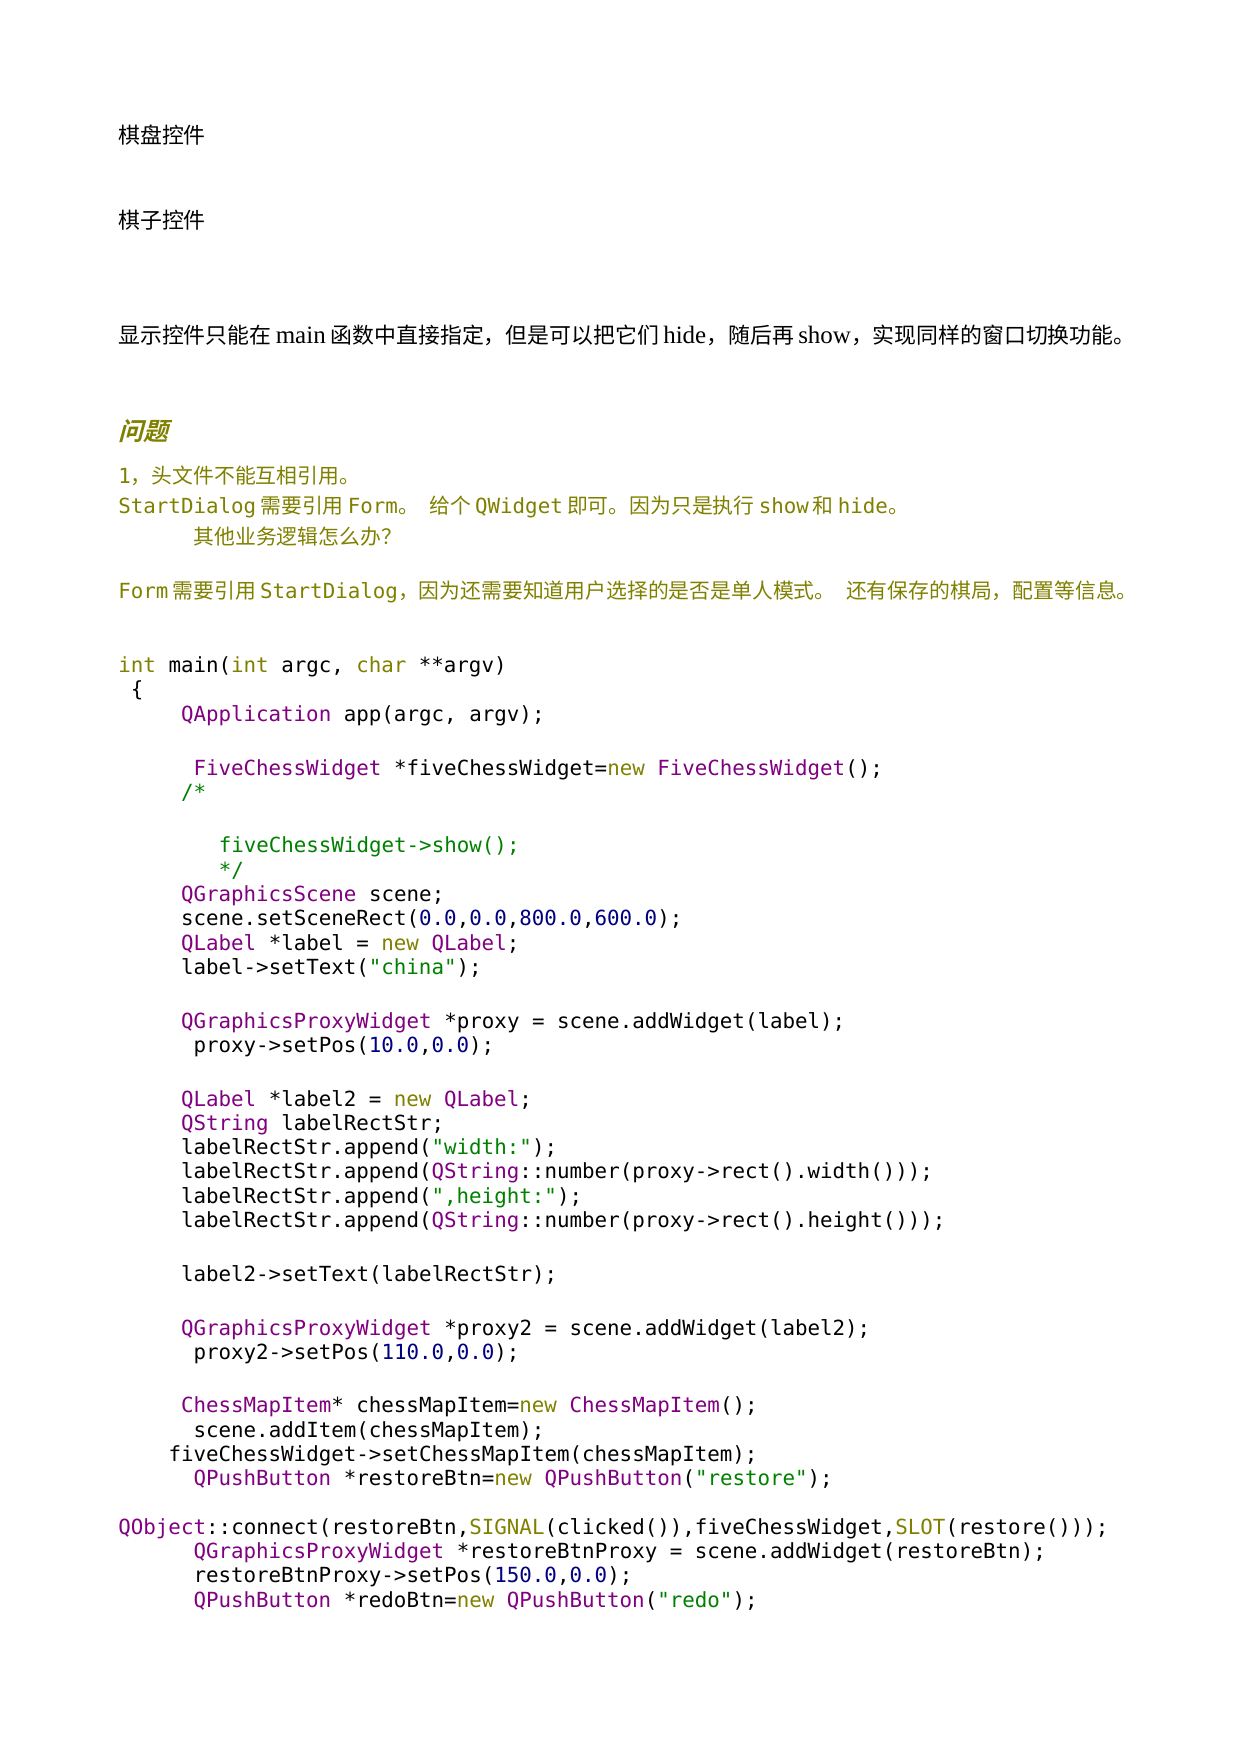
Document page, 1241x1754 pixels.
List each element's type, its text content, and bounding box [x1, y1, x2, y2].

text fiveChessWidget->show(); [118, 833, 1122, 858]
text ChessMapItem* chessMapItem=new ChessMapItem(); [118, 1393, 1122, 1418]
text labelRectStr.append(QString::number(proxy->rect().width())); [118, 1159, 1122, 1184]
text Form需要引用StartDialog，因为还需要知道用户选择的是否是单人模式。 还有保存的棋局，配置等信息。 [118, 574, 1122, 605]
text 显示控件只能在main函数中直接指定，但是可以把它们hide，随后再show，实现同样的窗口切换功能。 [118, 318, 1122, 349]
text QLabel *label = new QLabel; [118, 931, 1122, 955]
text QGraphicsProxyWidget *proxy2 = scene.addWidget(label2); [118, 1316, 1122, 1340]
text labelRectStr.append(QString::number(proxy->rect().height())); [118, 1208, 1122, 1232]
text QGraphicsScene scene; [118, 882, 1122, 906]
text QObject::connect(restoreBtn,SIGNAL(clicked()),fiveChessWidget,SLOT(restore())); [118, 1491, 1122, 1539]
text { [118, 677, 1122, 702]
text label2->setText(labelRectStr); [118, 1262, 1122, 1286]
text 棋子控件 [118, 203, 1122, 235]
text labelRectStr.append(",height:"); [118, 1184, 1122, 1208]
text QGraphicsProxyWidget *restoreBtnProxy = scene.addWidget(restoreBtn); [118, 1539, 1122, 1563]
text label->setText("china"); [118, 955, 1122, 979]
text 其他业务逻辑怎么办？ [118, 520, 1122, 550]
text QApplication app(argc, argv); [118, 702, 1122, 726]
text QPushButton *redoBtn=new QPushButton("redo"); [118, 1588, 1122, 1612]
text /* [118, 780, 1122, 804]
text proxy2->setPos(110.0,0.0); [118, 1340, 1122, 1364]
text int main(int argc, char **argv) [118, 653, 1122, 677]
text 1，头文件不能互相引用。 [118, 459, 1122, 490]
text scene.setSceneRect(0.0,0.0,800.0,600.0); [118, 906, 1122, 931]
text fiveChessWidget->setChessMapItem(chessMapItem); [118, 1442, 1122, 1466]
text 棋盘控件 [118, 118, 1122, 150]
text labelRectStr.append("width:"); [118, 1135, 1122, 1159]
text */ [118, 858, 1122, 882]
text StartDialog需要引用Form。 给个QWidget即可。因为只是执行show和hide。 [118, 490, 1122, 520]
text FiveChessWidget *fiveChessWidget=new FiveChessWidget(); [118, 756, 1122, 780]
text QLabel *label2 = new QLabel; [118, 1087, 1122, 1111]
text proxy->setPos(10.0,0.0); [118, 1033, 1122, 1057]
subtitle 问题 [118, 411, 1122, 447]
text scene.addItem(chessMapItem); [118, 1418, 1122, 1442]
text QPushButton *restoreBtn=new QPushButton("restore"); [118, 1466, 1122, 1491]
text QGraphicsProxyWidget *proxy = scene.addWidget(label); [118, 1009, 1122, 1033]
text restoreBtnProxy->setPos(150.0,0.0); [118, 1563, 1122, 1588]
text QString labelRectStr; [118, 1111, 1122, 1135]
